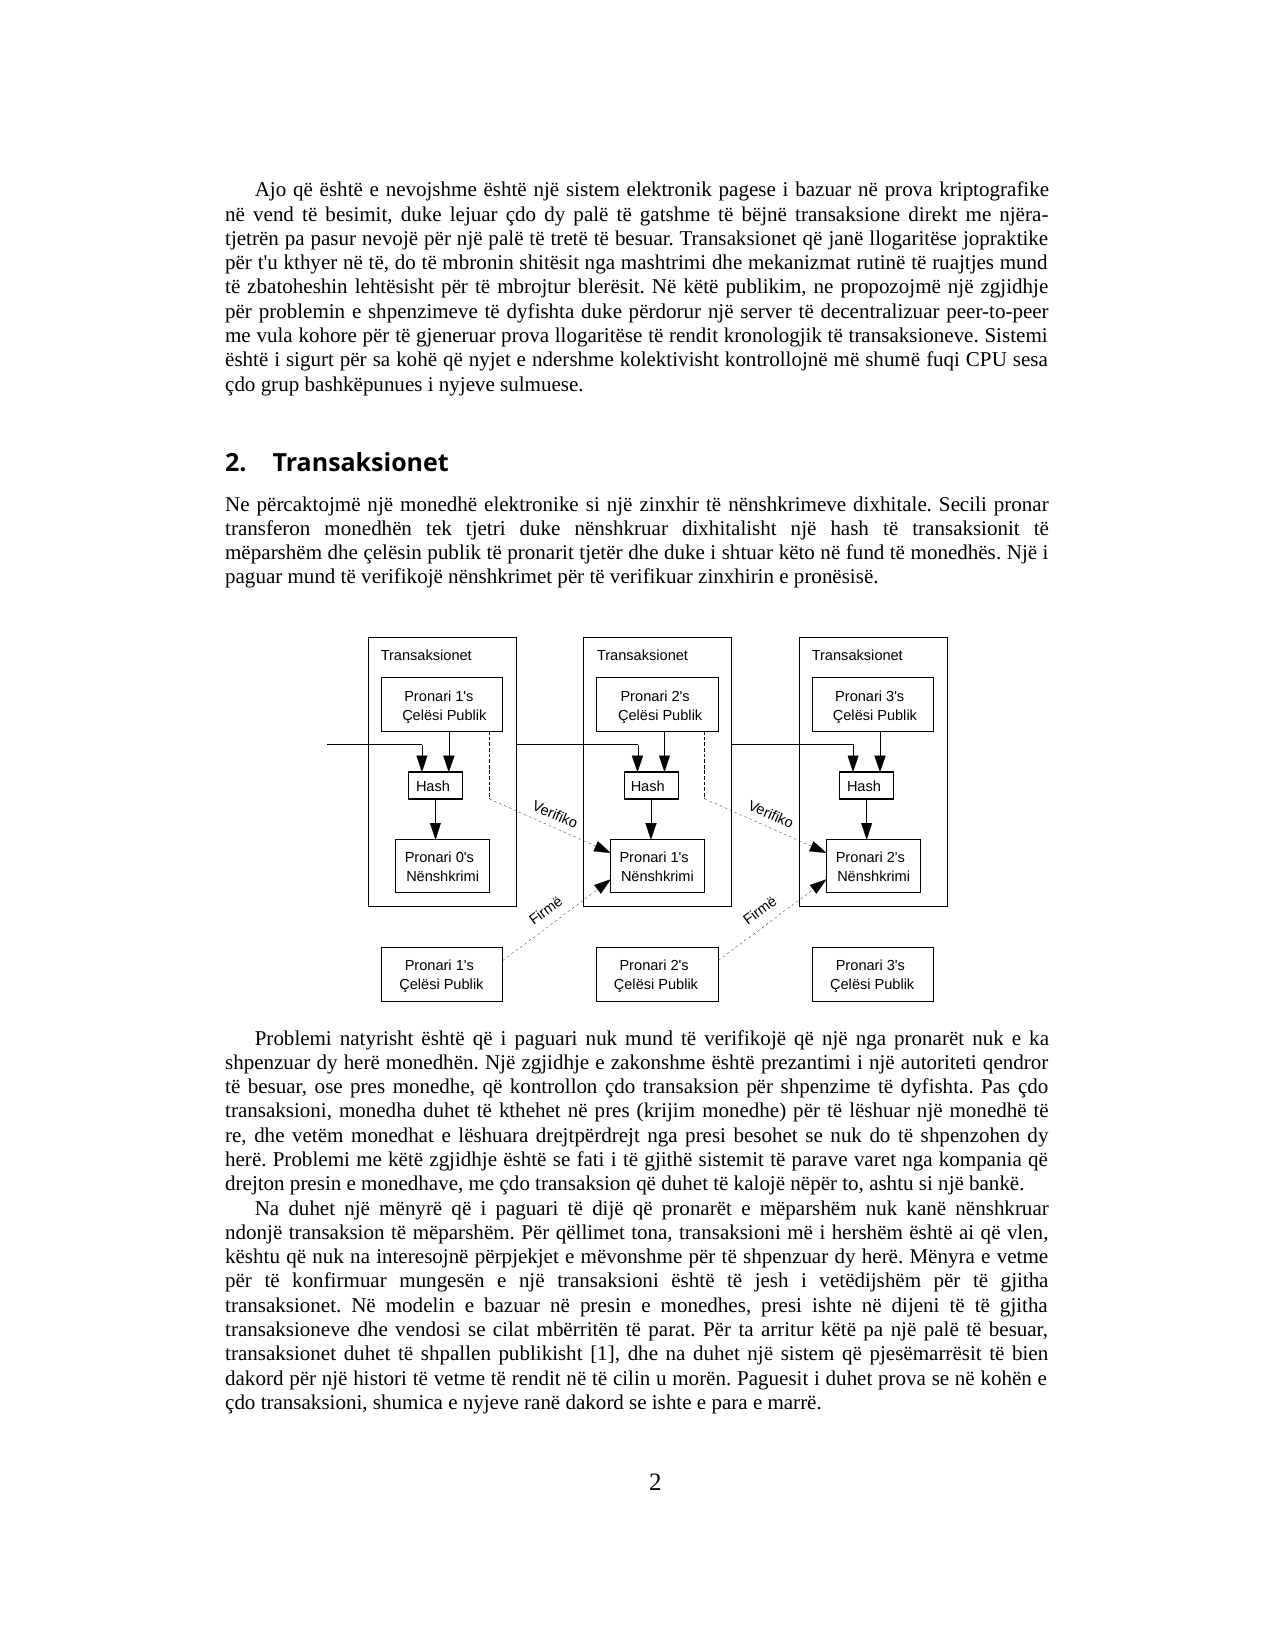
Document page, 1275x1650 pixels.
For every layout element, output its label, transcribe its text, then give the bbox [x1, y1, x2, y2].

subtitle 2. Transaksionet [225, 445, 1050, 479]
text Na duhet një mënyrë që i paguari të dijë që pronarët e mëparshëm nuk kanë nënshkruar ndonjë transaksion të mëparshëm. Për qëllimet tona, transaksioni më i hershëm është ai që vlen, kështu që nuk na interesojnë përpjekjet e mëvonshme për të shpenzuar dy herë. Mënyra e vetme për të konfirmuar mungesën e një transaksioni është të jesh i vetëdijshëm për të gjitha transaksionet. Në modelin e bazuar në presin e monedhes, presi ishte në dijeni të të gjitha transaksioneve dhe vendosi se cilat mbërritën të parat. Për ta arritur këtë pa një palë të besuar, transaksionet duhet të shpallen publikisht [1], dhe na duhet një sistem që pjesëmarrësit të bien dakord për një histori të vetme të rendit në të cilin u morën. Paguesit i duhet prova se në kohën e çdo transaksioni, shumica e nyjeve ranë dakord se ishte e para e marrë. [225, 1195, 1050, 1414]
text Ne përcaktojmë një monedhë elektronike si një zinxhir të nënshkrimeve dixhitale. Secili pronar transferon monedhën tek tjetri duke nënshkruar dixhitalisht një hash të transaksionit të mëparshëm dhe çelësin publik të pronarit tjetër dhe duke i shtuar këto në fund të monedhës. Një i paguar mund të verifikojë nënshkrimet për të verifikuar zinxhirin e pronësisë. [225, 491, 1050, 588]
list Problemi natyrisht është që i paguari nuk mund të verifikojë që një nga pronarët nuk e ka shpenzuar dy herë monedhën. Një zgjidhje e zakonshme është prezantimi i një autoriteti qendror të besuar, ose pres monedhe, që kontrollon çdo transaksion për shpenzime të dyfishta. Pas çdo transaksioni, monedha duhet të kthehet në pres (krijim monedhe) për të lëshuar një monedhë të re, dhe vetëm monedhat e lëshuara drejtpërdrejt nga presi besohet se nuk do të shpenzohen dy herë. Problemi me këtë zgjidhje është se fati i të gjithë sistemit të parave varet nga kompania që drejton presin e monedhave, me çdo transaksion që duhet të kalojë nëpër to, ashtu si një bankë. [225, 1025, 1050, 1195]
text Ajo që është e nevojshme është një sistem elektronik pagese i bazuar në prova kriptografike në vend të besimit, duke lejuar çdo dy palë të gatshme të bëjnë transaksione direkt me njëra-tjetrën pa pasur nevojë për një palë të tretë të besuar. Transaksionet që janë llogaritëse jopraktike për t'u kthyer në të, do të mbronin shitësit nga mashtrimi dhe mekanizmat rutinë të ruajtjes mund të zbatoheshin lehtësisht për të mbrojtur blerësit. Në këtë publikim, ne propozojmë një zgjidhje për problemin e shpenzimeve të dyfishta duke përdorur një server të decentralizuar peer-to-peer me vula kohore për të gjeneruar prova llogaritëse të rendit kronologjik të transaksioneve. Sistemi është i sigurt për sa kohë që nyjet e ndershme kolektivisht kontrollojnë më shumë fuqi CPU sesa çdo grup bashkëpunues i nyjeve sulmuese. [225, 177, 1050, 396]
